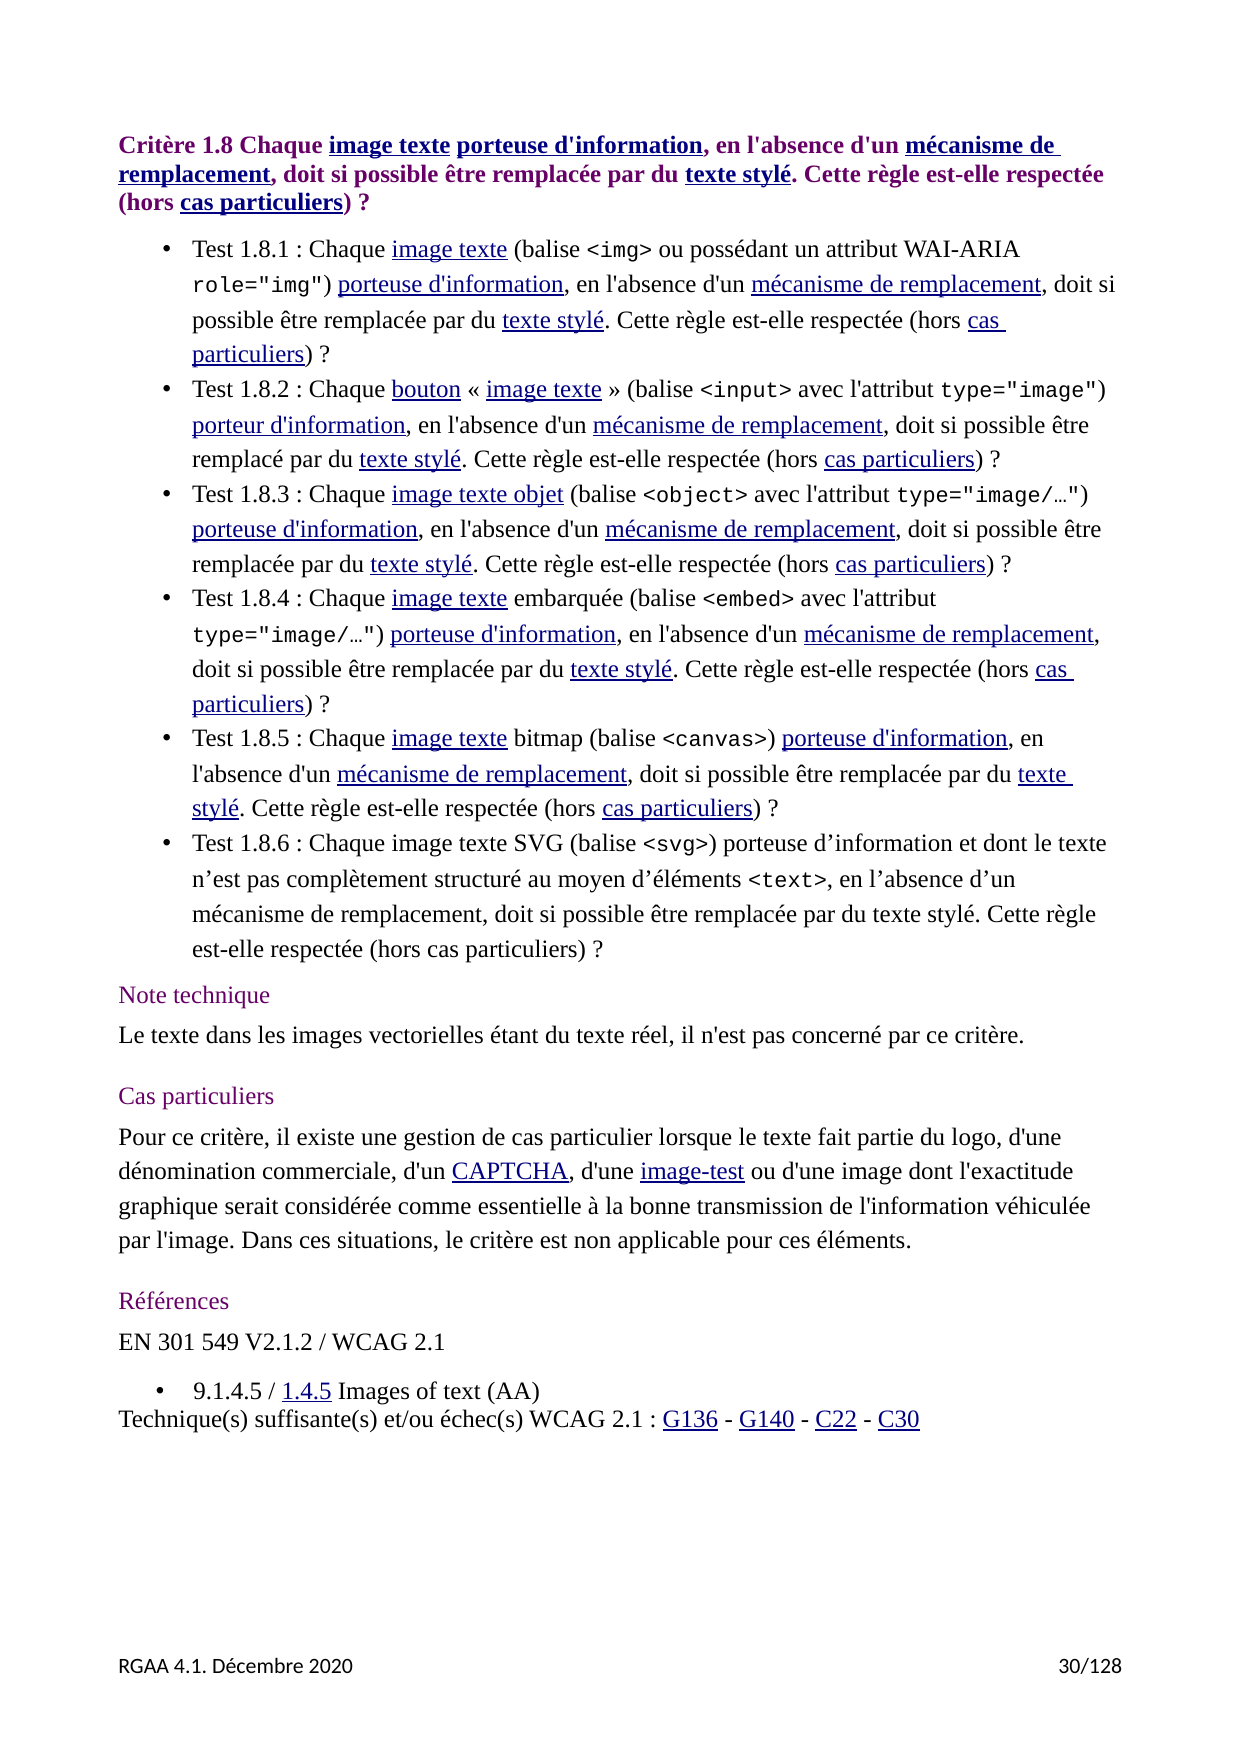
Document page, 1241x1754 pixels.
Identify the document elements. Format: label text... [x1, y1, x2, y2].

list Test 1.8.2 : Chaque bouton « image texte » (balise <input> avec l'attribut type="image") porteur d'information, en l'absence d'un mécanisme de remplacement, doit si possible être remplacé par du texte stylé. Cette règle est-elle respectée (hors cas particuliers) ? [162, 374, 1122, 473]
text EN 301 549 V2.1.2 / WCAG 2.1 [118, 1327, 1122, 1355]
list Test 1.8.4 : Chaque image texte embarquée (balise <embed> avec l'attribut type="image/…") porteuse d'information, en l'absence d'un mécanisme de remplacement, doit si possible être remplacée par du texte stylé. Cette règle est-elle respectée (hors cas particuliers) ? [162, 583, 1122, 718]
text Le texte dans les images vectorielles étant du texte réel, il n'est pas concerné par ce critère. [118, 1021, 1122, 1049]
list Test 1.8.5 : Chaque image texte bitmap (balise <canvas>) porteuse d'information, en l'absence d'un mécanisme de remplacement, doit si possible être remplacée par du texte stylé. Cette règle est-elle respectée (hors cas particuliers) ? [162, 723, 1122, 822]
subtitle Références [118, 1286, 1122, 1315]
list Test 1.8.1 : Chaque image texte (balise <img> ou possédant un attribut WAI-ARIA role="img") porteuse d'information, en l'absence d'un mécanisme de remplacement, doit si possible être remplacée par du texte stylé. Cette règle est-elle respectée (hors cas particuliers) ? [162, 234, 1122, 368]
subtitle Cas particuliers [118, 1081, 1122, 1110]
text Pour ce critère, il existe une gestion de cas particulier lorsque le texte fait partie du logo, d'une dénomination commerciale, d'un CAPTCHA, d'une image-test ou d'une image dont l'exactitude graphique serait considérée comme essentielle à la bonne transmission de l'information véhiculée par l'image. Dans ces situations, le critère est non applicable pour ces éléments. [118, 1122, 1122, 1254]
list 9.1.4.5 / 1.4.5 Images of text (AA) [156, 1376, 1122, 1404]
list Test 1.8.3 : Chaque image texte objet (balise <object> avec l'attribut type="image/…") porteuse d'information, en l'absence d'un mécanisme de remplacement, doit si possible être remplacée par du texte stylé. Cette règle est-elle respectée (hors cas particuliers) ? [162, 479, 1122, 577]
subtitle Critère 1.8 Chaque image texte porteuse d'information, en l'absence d'un mécanisme de remplacement, doit si possible être remplacée par du texte stylé. Cette règle est-elle respectée (hors cas particuliers) ? [118, 130, 1122, 216]
subtitle Note technique [118, 980, 1122, 1009]
text Technique(s) suffisante(s) et/ou échec(s) WCAG 2.1 : G136 - G140 - C22 - C30 [118, 1404, 1122, 1433]
list Test 1.8.6 : Chaque image texte SVG (balise <svg>) porteuse d’information et dont le texte n’est pas complètement structuré au moyen d’éléments <text>, en l’absence d’un mécanisme de remplacement, doit si possible être remplacée par du texte stylé. Cette règle est-elle respectée (hors cas particuliers) ? [162, 828, 1122, 962]
